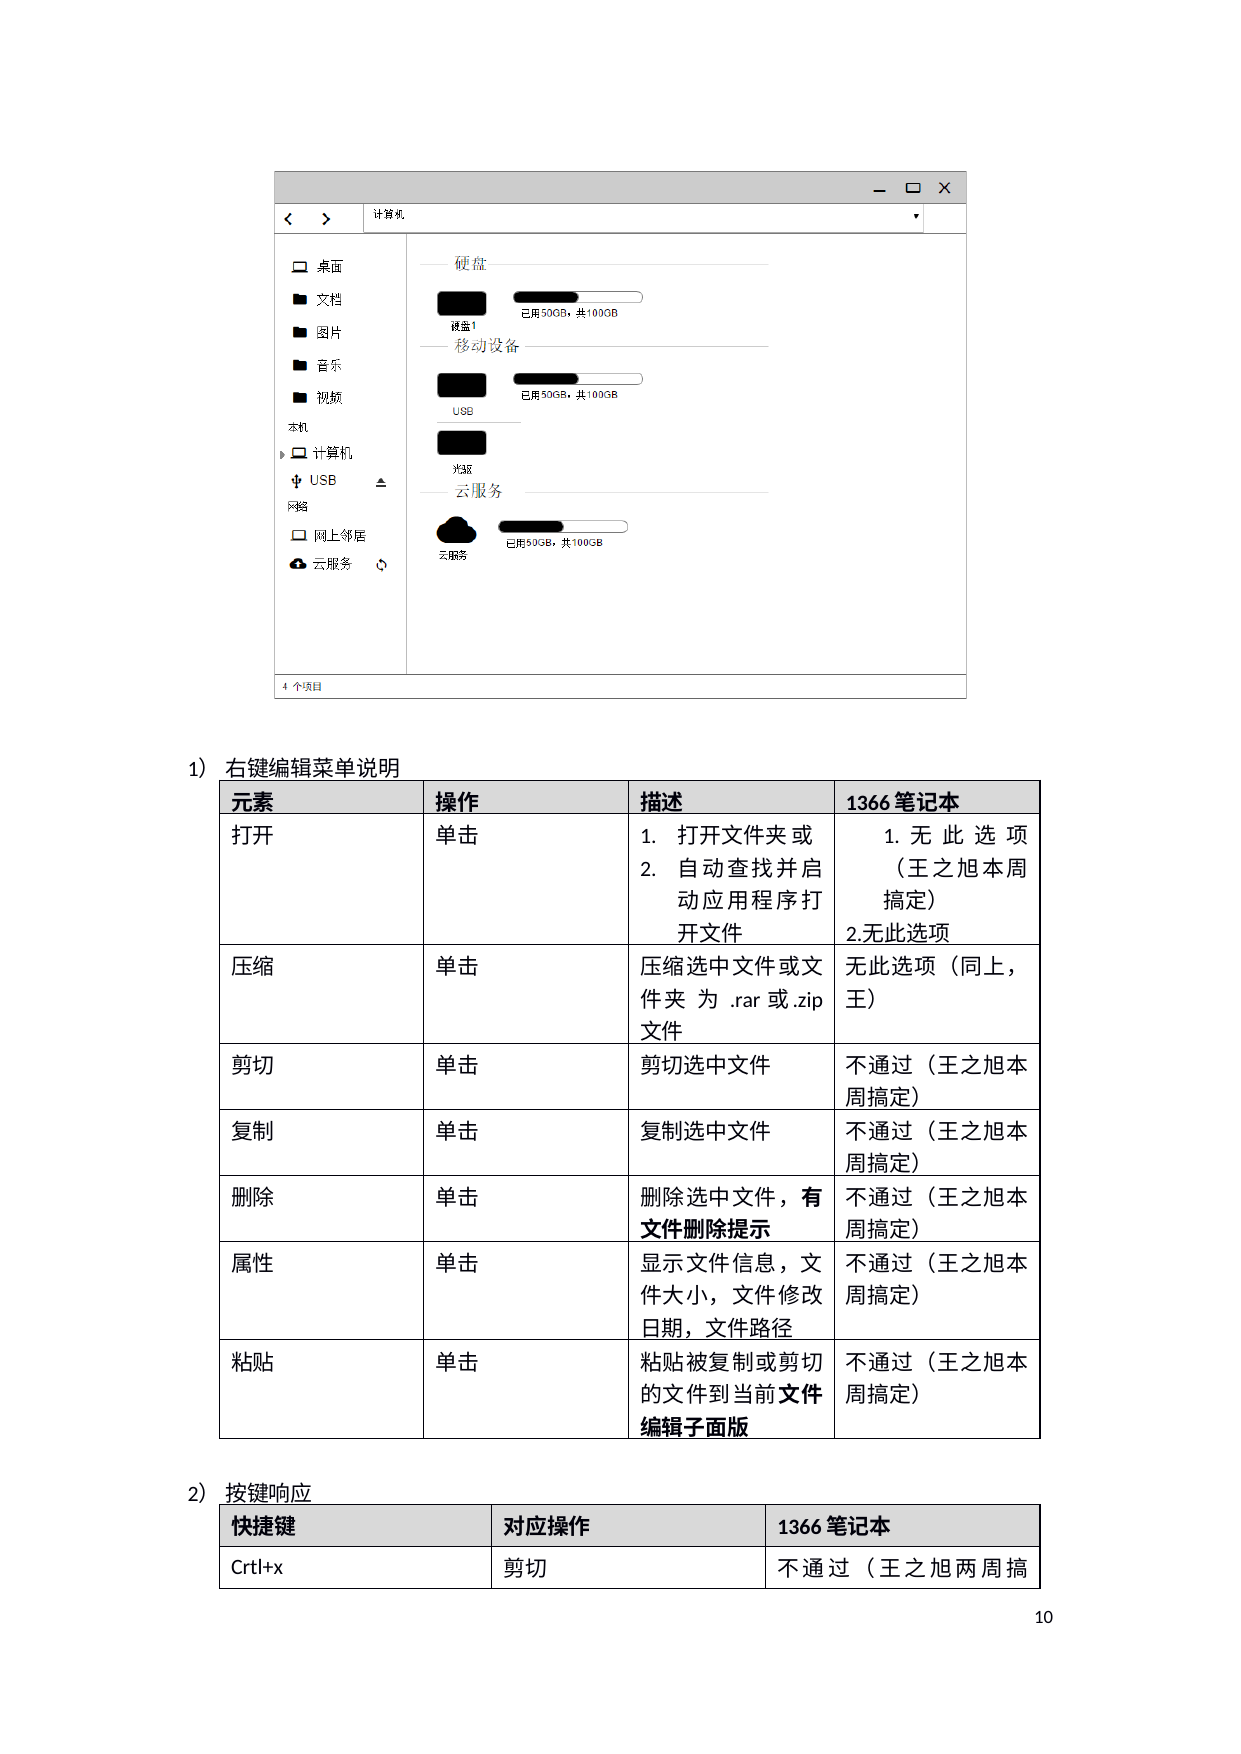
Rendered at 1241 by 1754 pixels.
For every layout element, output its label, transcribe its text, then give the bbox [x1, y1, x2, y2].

table_cell 剪切 [492, 1547, 765, 1588]
table_cell 单击 [424, 945, 628, 1043]
table_cell 复制 [220, 1110, 423, 1175]
table_cell 不通过（王之旭本周搞定） [835, 1242, 1039, 1339]
table_header 1366笔记本 [835, 781, 1039, 813]
table_cell 删除选中文件，有文件删除提示 [629, 1176, 834, 1241]
table_header 1366笔记本 [766, 1505, 1039, 1546]
table_cell 单击 [424, 814, 628, 944]
table_cell 粘贴 [220, 1340, 423, 1438]
table_header 元素 [220, 781, 423, 813]
table_cell 单击 [424, 1242, 628, 1339]
table_cell 单击 [424, 1340, 628, 1438]
table_header 快捷键 [220, 1505, 491, 1546]
table_header 描述 [629, 781, 834, 813]
table_header 操作 [424, 781, 628, 813]
table_cell 无此选项（同上，王） [835, 945, 1039, 1043]
table_cell 单击 [424, 1044, 628, 1109]
table_cell 剪切 [220, 1044, 423, 1109]
table_cell 删除 [220, 1176, 423, 1241]
list 按键响应 [187, 1471, 1053, 1504]
table_cell 不通过（王之旭本周搞定） [835, 1044, 1039, 1109]
table_cell 打开 [220, 814, 423, 944]
table_cell 不通过（王之旭本周搞定） [835, 1340, 1039, 1438]
table_cell 打开文件夹 或 自动查找并启动应用程序打开文件 [629, 814, 834, 944]
table_cell 压缩 [220, 945, 423, 1043]
table_cell 不通过（王之旭本周搞定） [835, 1176, 1039, 1241]
table_header 对应操作 [492, 1505, 765, 1546]
table_cell 显示文件信息，文件大小，文件修改日期，文件路径 [629, 1242, 834, 1339]
table_cell 粘贴被复制或剪切的文件到当前文件编辑子面版 [629, 1340, 834, 1438]
table_cell 单击 [424, 1176, 628, 1241]
table_cell 压缩选中文件或文件夹 为 .rar或.zip文件 [629, 945, 834, 1043]
table_cell 不通过（王之旭本周搞定） [835, 1110, 1039, 1175]
table_cell 1.无此选项（王之旭本周搞定） 2.无此选项 [835, 814, 1039, 944]
picture [270, 165, 971, 706]
table_cell 属性 [220, 1242, 423, 1339]
table_cell Crtl+x [220, 1547, 491, 1588]
list 右键编辑菜单说明 [187, 747, 1053, 779]
table_cell 复制选中文件 [629, 1110, 834, 1175]
table_cell 剪切选中文件 [629, 1044, 834, 1109]
table_cell 单击 [424, 1110, 628, 1175]
table_cell 不通过（王之旭两周搞 [766, 1547, 1039, 1588]
